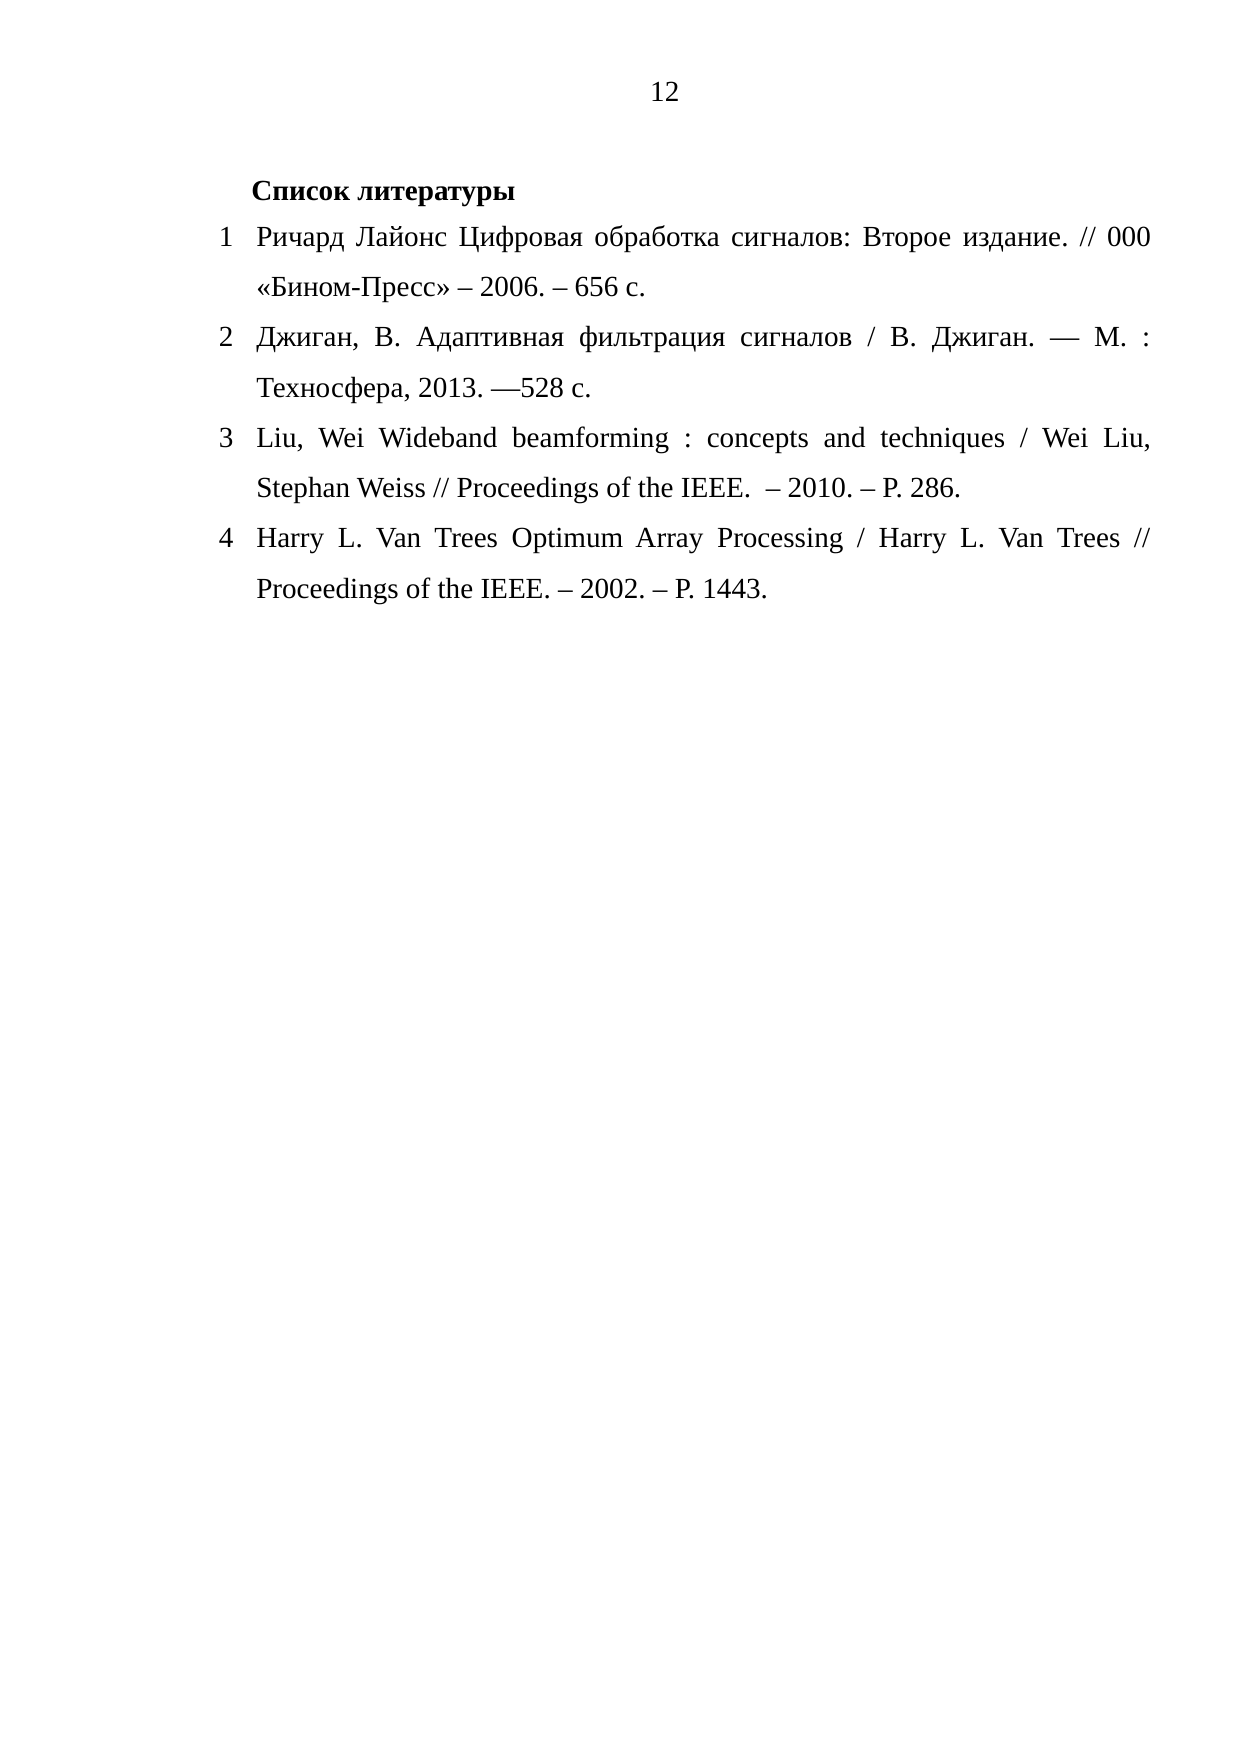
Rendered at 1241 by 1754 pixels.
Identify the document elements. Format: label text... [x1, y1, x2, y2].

list Liu, Wei Wideband beamforming : concepts and techniques / Wei Liu, Stephan Weiss // Proceedings of the IEEE. – 2010. – P. 286. [218, 420, 1152, 504]
list Ричард Лайонс Цифровая обработка сигналов: Второе издание. // 000 «Бином-Пресс» – 2006. – 656 с. [218, 219, 1152, 303]
list Джиган, В. Адаптивная фильтрация сигналов / В. Джиган. — М. : Техносфера, 2013. —528 с. [218, 319, 1152, 403]
list Harry L. Van Trees Optimum Array Processing / Harry L. Van Trees // Proceedings of the IEEE. – 2002. – P. 1443. [218, 521, 1152, 604]
subtitle Список литературы [177, 173, 1152, 206]
